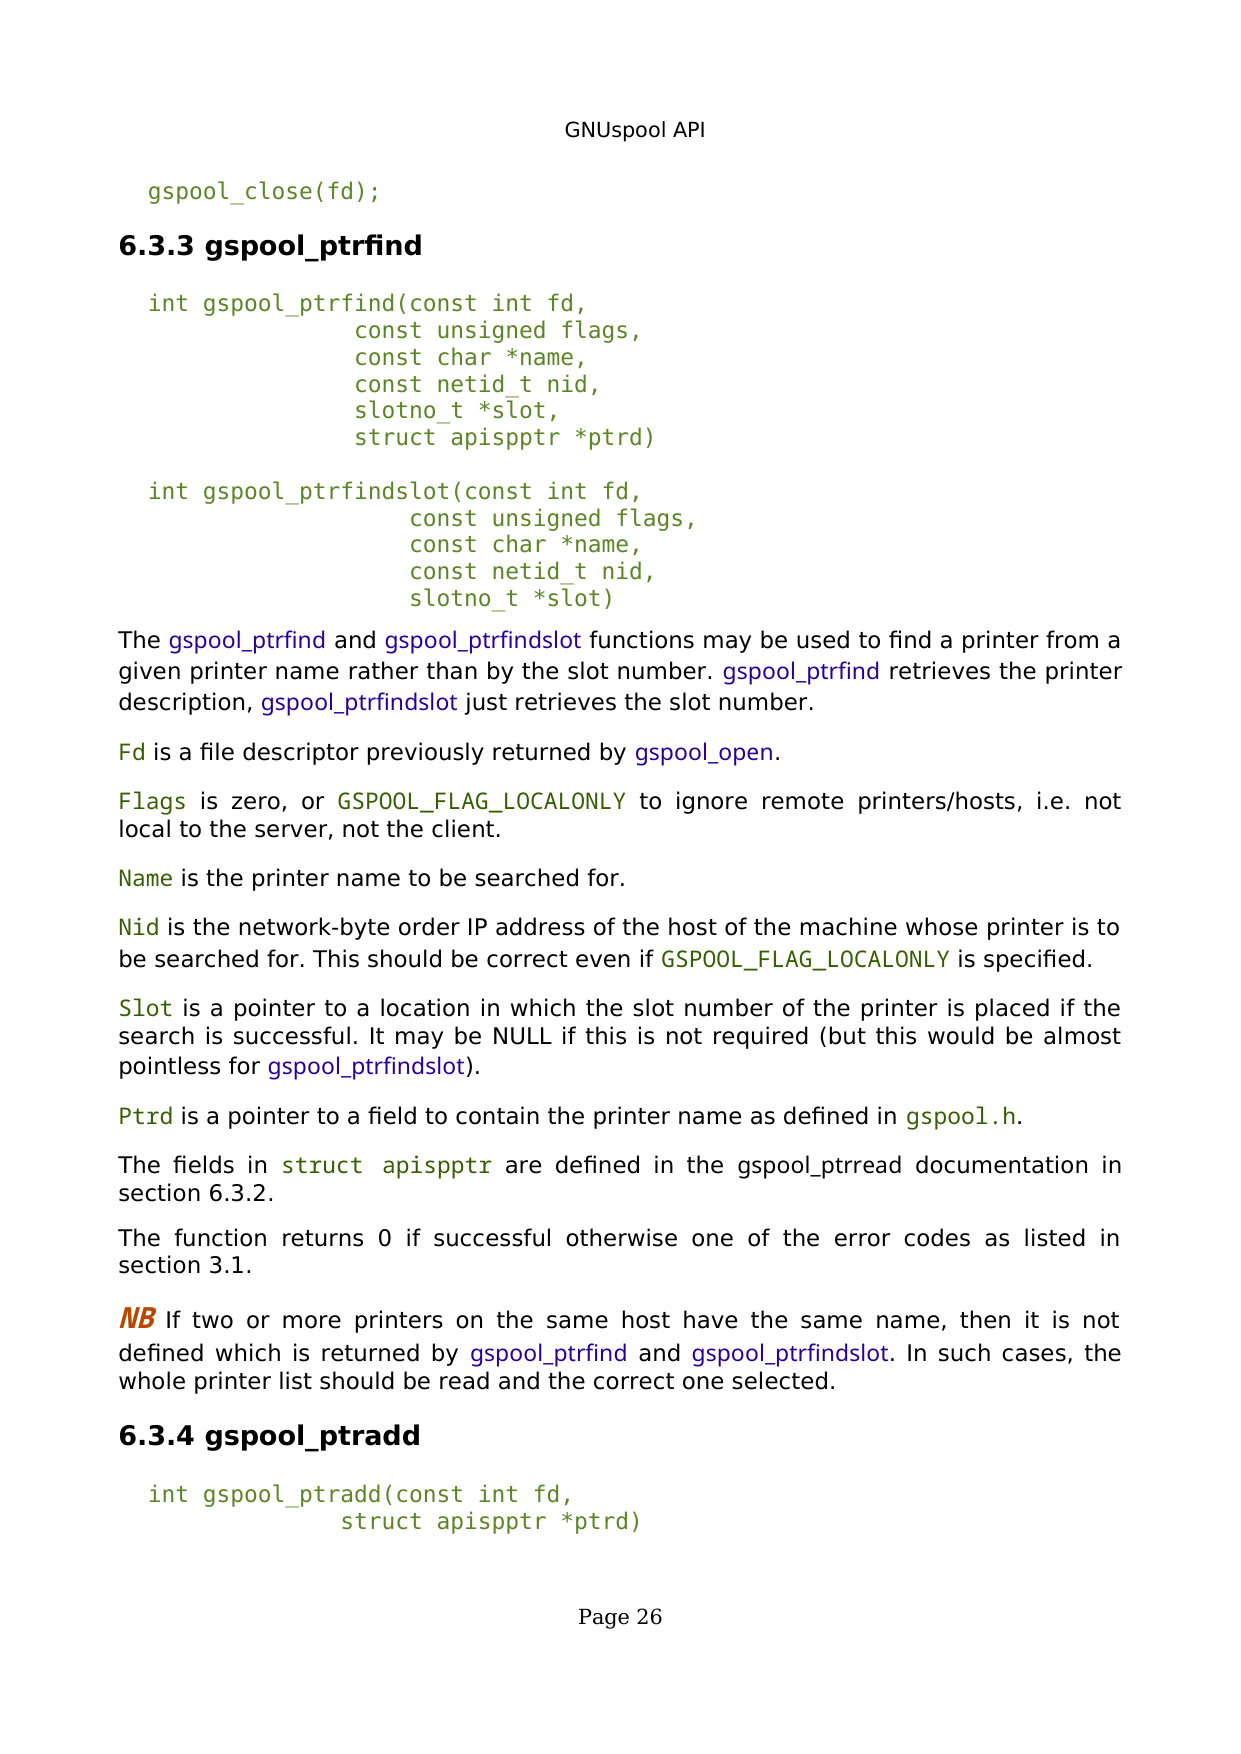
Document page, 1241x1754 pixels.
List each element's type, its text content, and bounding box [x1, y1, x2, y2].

text Slot is a pointer to a location in which the slot number of the printer is placed if the search is successful. It may be NULL if this is not required (but this would be almost pointless for gspool_ptrfindslot). [118, 992, 1122, 1081]
text Flags is zero, or GSPOOL_FLAG_LOCALONLY to ignore remote printers/hosts, i.e. not local to the server, not the client. [118, 785, 1122, 843]
text Ptrd is a pointer to a field to contain the printer name as defined in gspool.h. [118, 1100, 1122, 1131]
text slotno_t *slot) [148, 585, 1122, 612]
text The fields in struct apispptr are defined in the gspool_ptrread documentation in section 6.3.2. [118, 1149, 1122, 1207]
text gspool_close(fd); [148, 178, 1122, 205]
text slotno_t *slot, [148, 398, 1122, 424]
text int gspool_ptradd(const int fd, [148, 1481, 1122, 1508]
text const char *name, [148, 532, 1122, 558]
text Fd is a file descriptor previously returned by gspool_open. [118, 736, 1122, 767]
text const unsigned flags, [148, 317, 1122, 344]
text Name is the printer name to be searched for. [118, 862, 1122, 893]
text Nid is the network-byte order IP address of the host of the machine whose printer is to be searched for. This should be correct even if GSPOOL_FLAG_LOCALONLY is specified. [118, 911, 1122, 974]
text The gspool_ptrfind and gspool_ptrfindslot functions may be used to find a printer from a given printer name rather than by the slot number. gspool_ptrfind retrieves the printer description, gspool_ptrfindslot just retrieves the slot number. [118, 624, 1122, 717]
text int gspool_ptrfindslot(const int fd, [148, 478, 1122, 505]
text int gspool_ptrfind(const int fd, [148, 291, 1122, 317]
text The function returns 0 if successful otherwise one of the error codes as listed in section 3.1. [118, 1226, 1122, 1279]
subtitle gspool_ptradd [118, 1420, 1122, 1452]
text const unsigned flags, [148, 505, 1122, 532]
text struct apispptr *ptrd) [148, 1508, 1122, 1534]
text const char *name, [148, 344, 1122, 371]
text NB If two or more printers on the same host have the same name, then it is not defined which is returned by gspool_ptrfind and gspool_ptrfindslot. In such cases, the whole printer list should be read and the correct one selected. [118, 1297, 1122, 1395]
text const netid_t nid, [148, 371, 1122, 398]
text struct apispptr *ptrd) [148, 424, 1122, 451]
subtitle gspool_ptrfind [118, 230, 1122, 261]
text const netid_t nid, [148, 558, 1122, 585]
